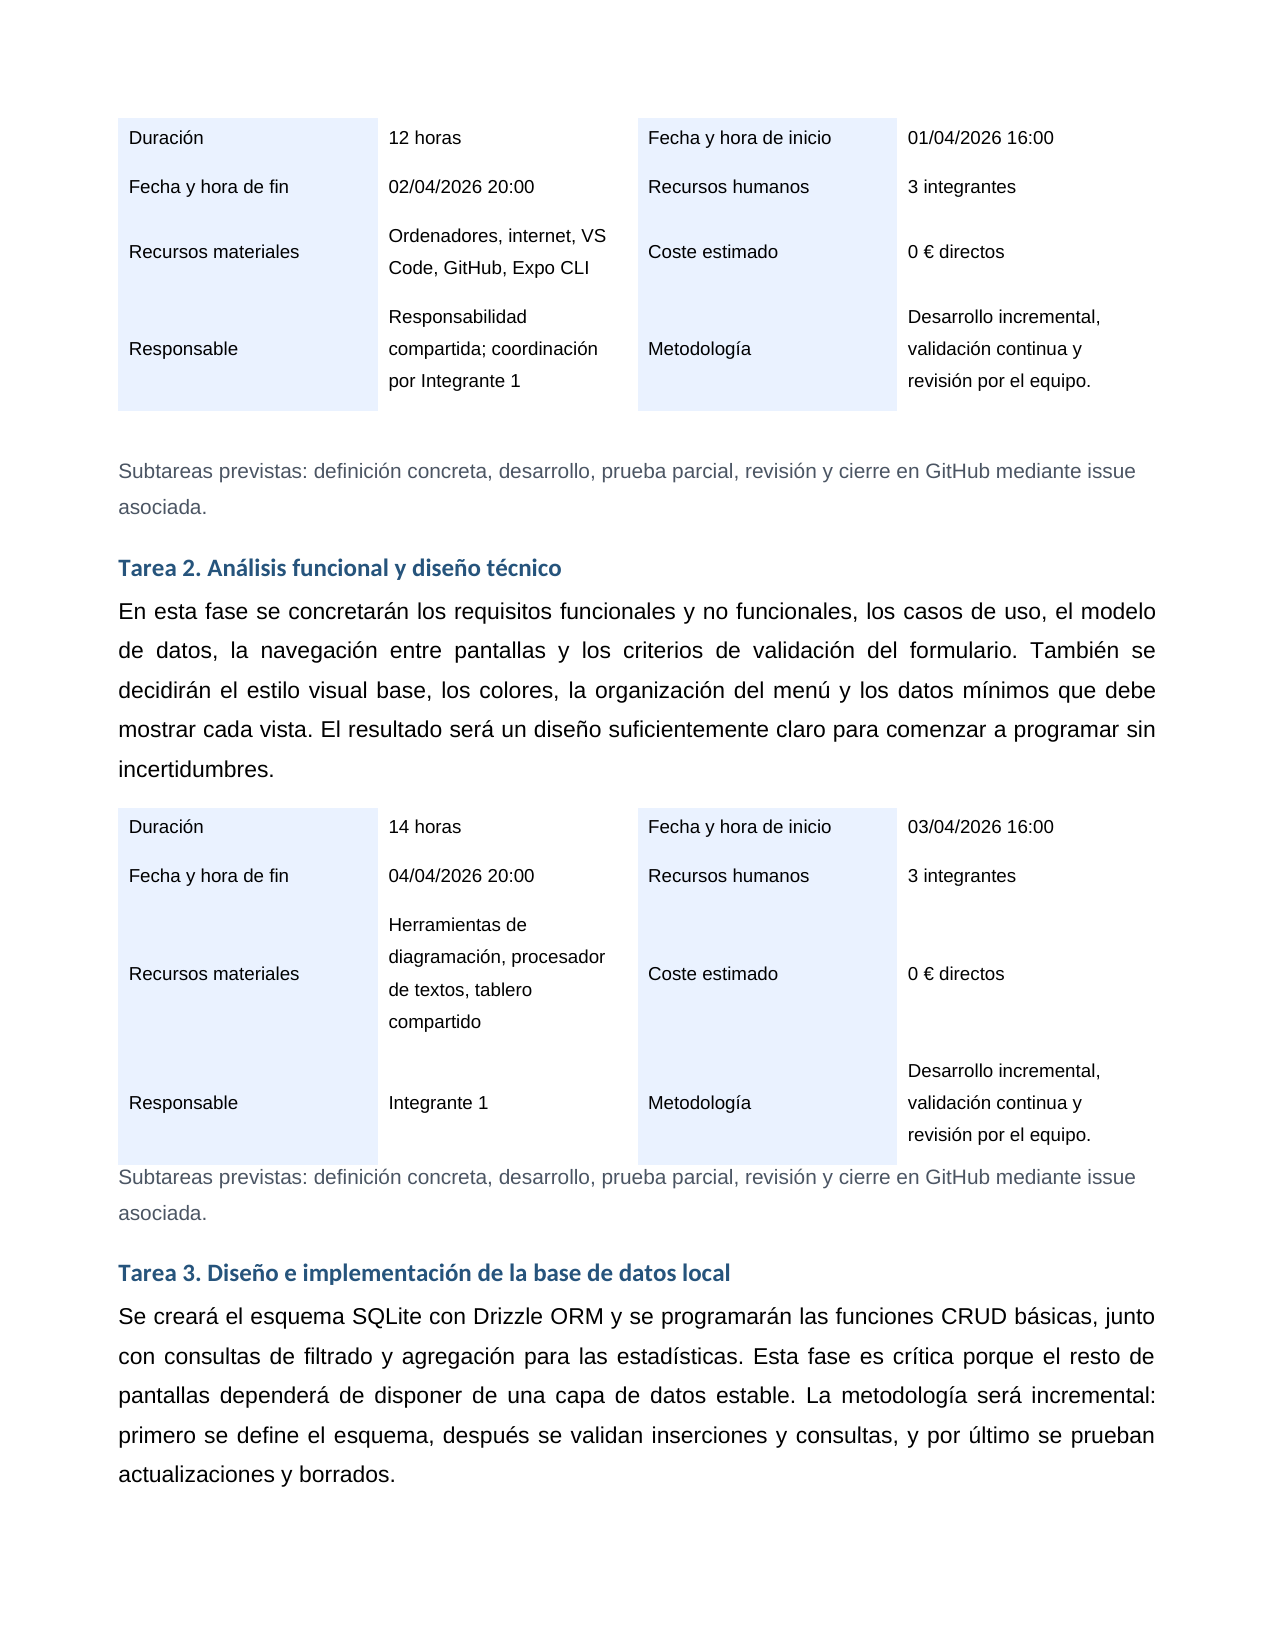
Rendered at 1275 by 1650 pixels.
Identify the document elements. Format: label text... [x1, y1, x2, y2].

table_cell Responsable [118, 297, 378, 411]
table_header Fecha y hora de inicio [638, 808, 897, 857]
table_header Duración [118, 118, 378, 167]
table_header 03/04/2026 16:00 [897, 808, 1157, 857]
table_header Fecha y hora de inicio [638, 118, 897, 167]
table_cell 02/04/2026 20:00 [378, 167, 637, 216]
text Subtareas previstas: definición concreta, desarrollo, prueba parcial, revisión y cierre en GitHub mediante issue asociada. [118, 459, 1157, 519]
table_cell 3 integrantes [897, 857, 1157, 906]
text Subtareas previstas: definición concreta, desarrollo, prueba parcial, revisión y cierre en GitHub mediante issue asociada. [118, 1165, 1157, 1225]
table_cell Recursos humanos [638, 857, 897, 906]
text Se creará el esquema SQLite con Drizzle ORM y se programarán las funciones CRUD básicas, junto con consultas de filtrado y agregación para las estadísticas. Esta fase es crítica porque el resto de pantallas dependerá de disponer de una capa de datos estable. La metodología será incremental: primero se define el esquema, después se validan inserciones y consultas, y por último se prueban actualizaciones y borrados. [118, 1303, 1157, 1488]
table_cell Responsable [118, 1051, 378, 1165]
table_cell Responsabilidad compartida; coordinación por Integrante 1 [378, 297, 637, 411]
table_header Duración [118, 808, 378, 857]
table_cell Metodología [638, 1051, 897, 1165]
subtitle Tarea 2. Análisis funcional y diseño técnico [118, 552, 1157, 582]
table_cell 0 € directos [897, 906, 1157, 1051]
table_cell Coste estimado [638, 906, 897, 1051]
table_cell Recursos materiales [118, 216, 378, 297]
table_cell Ordenadores, internet, VS Code, GitHub, Expo CLI [378, 216, 637, 297]
table_cell Coste estimado [638, 216, 897, 297]
text En esta fase se concretarán los requisitos funcionales y no funcionales, los casos de uso, el modelo de datos, la navegación entre pantallas y los criterios de validación del formulario. También se decidirán el estilo visual base, los colores, la organización del menú y los datos mínimos que debe mostrar cada vista. El resultado será un diseño suficientemente claro para comenzar a programar sin incertidumbres. [118, 598, 1157, 782]
table_cell 3 integrantes [897, 167, 1157, 216]
table_cell 0 € directos [897, 216, 1157, 297]
table_cell Herramientas de diagramación, procesador de textos, tablero compartido [378, 906, 637, 1051]
table_header 12 horas [378, 118, 637, 167]
table_cell Recursos humanos [638, 167, 897, 216]
table_cell Desarrollo incremental, validación continua y revisión por el equipo. [897, 1051, 1157, 1165]
table_cell Integrante 1 [378, 1051, 637, 1165]
table_header 01/04/2026 16:00 [897, 118, 1157, 167]
table_header 14 horas [378, 808, 637, 857]
table_cell Desarrollo incremental, validación continua y revisión por el equipo. [897, 297, 1157, 411]
table_cell Fecha y hora de fin [118, 167, 378, 216]
subtitle Tarea 3. Diseño e implementación de la base de datos local [118, 1258, 1157, 1288]
table_cell 04/04/2026 20:00 [378, 857, 637, 906]
table_cell Fecha y hora de fin [118, 857, 378, 906]
table_cell Recursos materiales [118, 906, 378, 1051]
table_cell Metodología [638, 297, 897, 411]
